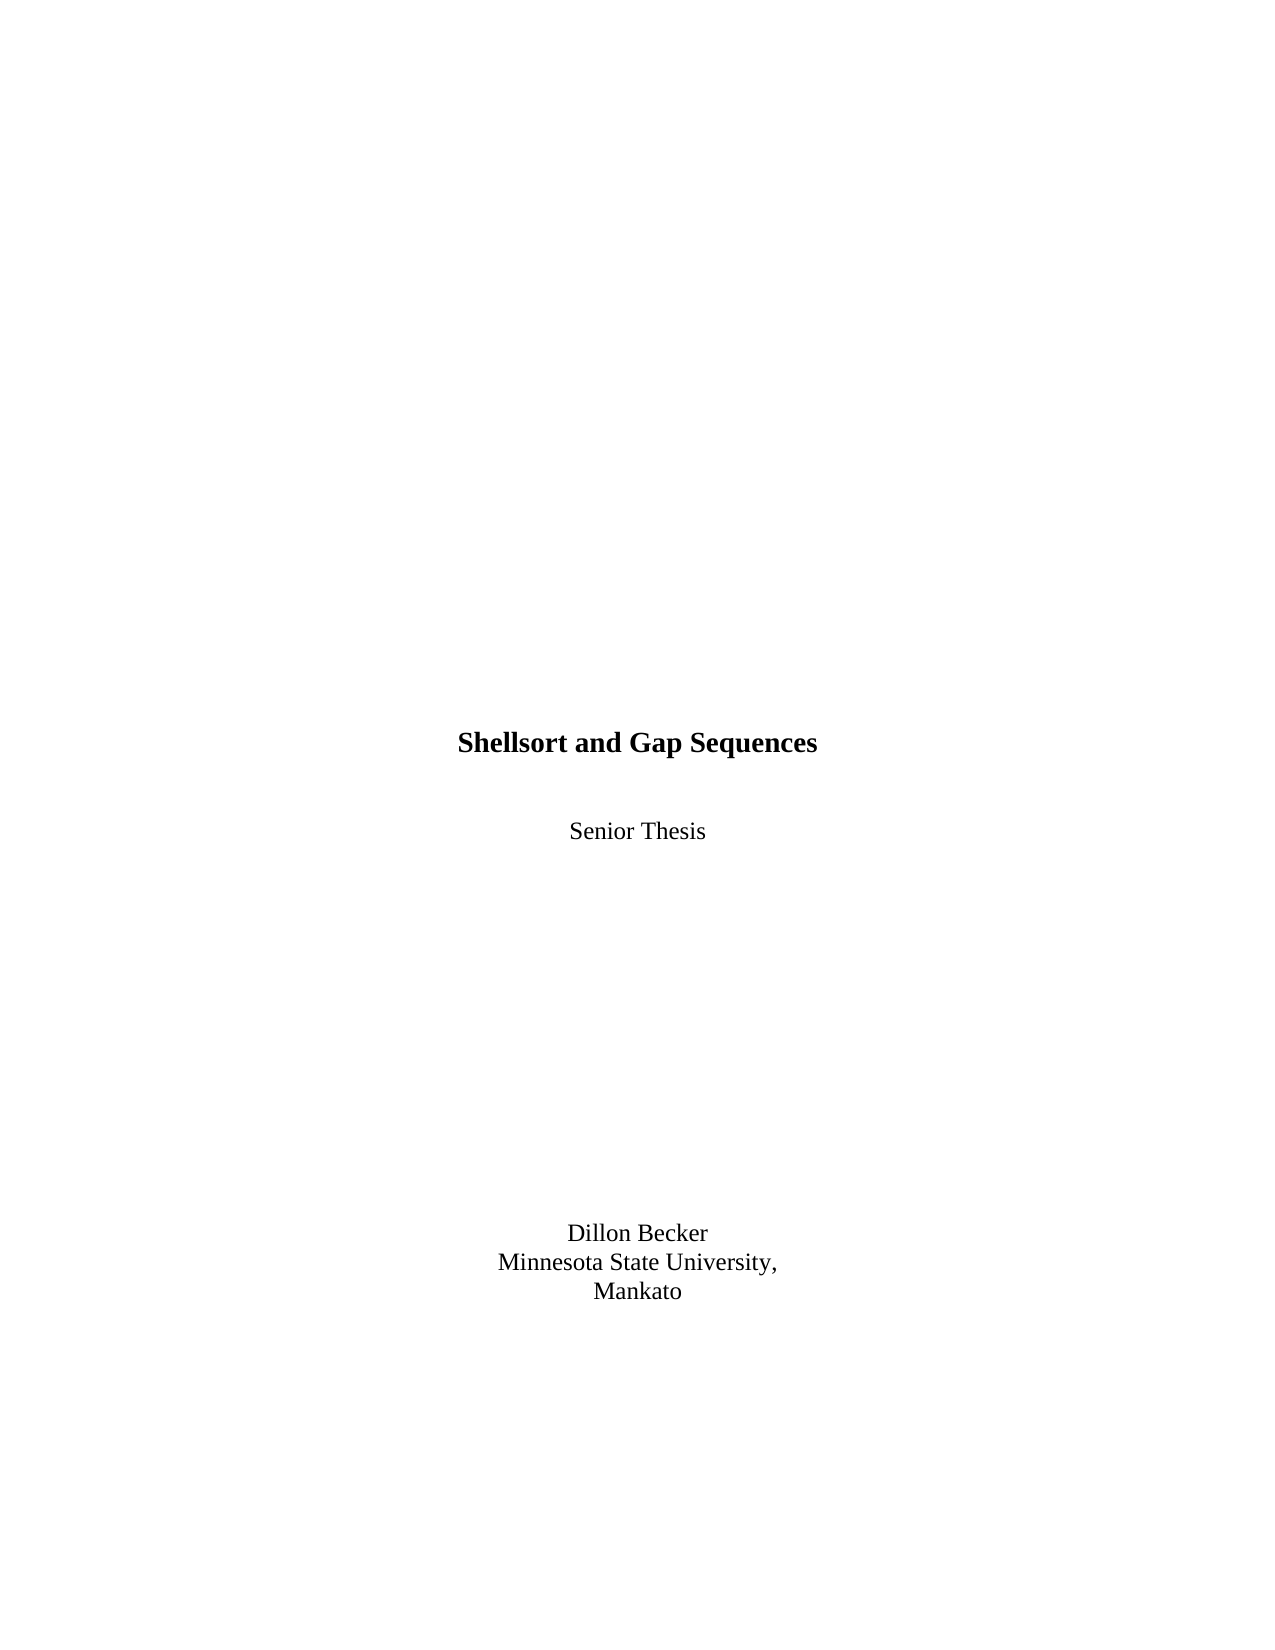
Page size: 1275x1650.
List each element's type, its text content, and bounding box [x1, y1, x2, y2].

text Mankato [187, 1276, 1087, 1305]
text Minnesota State University, [187, 1247, 1087, 1276]
text Senior Thesis [187, 816, 1087, 845]
text Shellsort and Gap Sequences [187, 725, 1087, 758]
text Dillon Becker [187, 1218, 1087, 1247]
